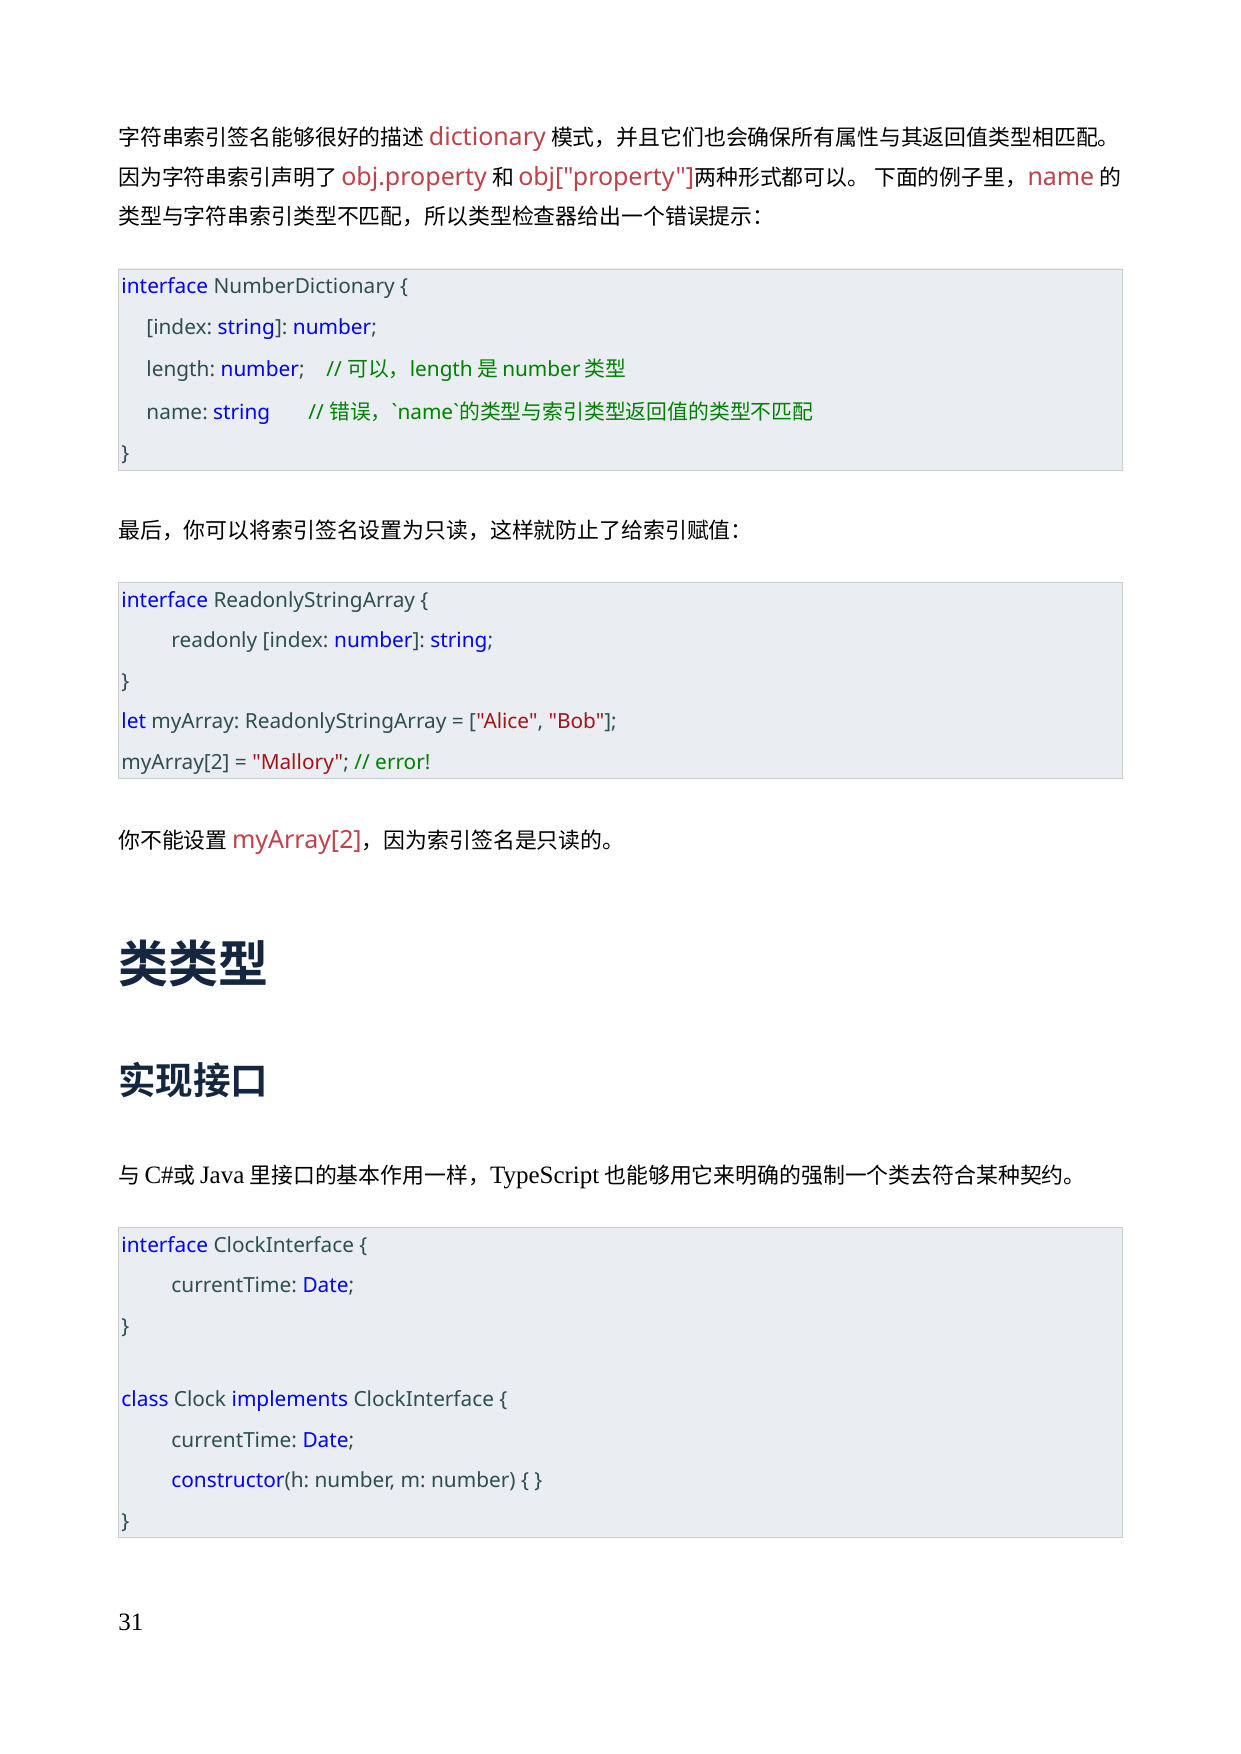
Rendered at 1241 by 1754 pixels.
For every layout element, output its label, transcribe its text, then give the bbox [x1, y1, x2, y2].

text } [119, 1308, 1122, 1339]
text } [119, 1503, 1122, 1537]
text } [119, 663, 1122, 694]
text myArray[2] = "Mallory"; // error! [119, 744, 1122, 778]
text 与C#或Java里接口的基本作用一样，TypeScript也能够用它来明确的强制一个类去符合某种契约。 [118, 1158, 1122, 1189]
text class Clock implements ClockInterface { [119, 1382, 1122, 1413]
subtitle 实现接口 [118, 1051, 1122, 1105]
text name: string // 错误，`name`的类型与索引类型返回值的类型不匹配 [119, 392, 1122, 426]
text [index: string]: number; [119, 309, 1122, 340]
text constructor(h: number, m: number) { } [119, 1462, 1122, 1494]
text interface NumberDictionary { [119, 270, 1122, 300]
text 你不能设置myArray[2]，因为索引签名是只读的。 [118, 821, 1122, 855]
text currentTime: Date; [119, 1267, 1122, 1299]
subtitle 类类型 [118, 925, 1122, 997]
text let myArray: ReadonlyStringArray = ["Alice", "Bob"]; [119, 703, 1122, 735]
text interface ReadonlyStringArray { [119, 583, 1122, 614]
text 字符串索引签名能够很好的描述dictionary模式，并且它们也会确保所有属性与其返回值类型相匹配。 因为字符串索引声明了obj.property和obj["property"]两种形式都可以。 下面的例子里，name的类型与字符串索引类型不匹配，所以类型检查器给出一个错误提示： [118, 118, 1122, 231]
text readonly [index: number]: string; [119, 623, 1122, 654]
text length: number; // 可以，length是number类型 [119, 349, 1122, 383]
text currentTime: Date; [119, 1422, 1122, 1453]
text 最后，你可以将索引签名设置为只读，这样就防止了给索引赋值： [118, 513, 1122, 545]
text interface ClockInterface { [119, 1228, 1122, 1258]
text } [119, 436, 1122, 470]
